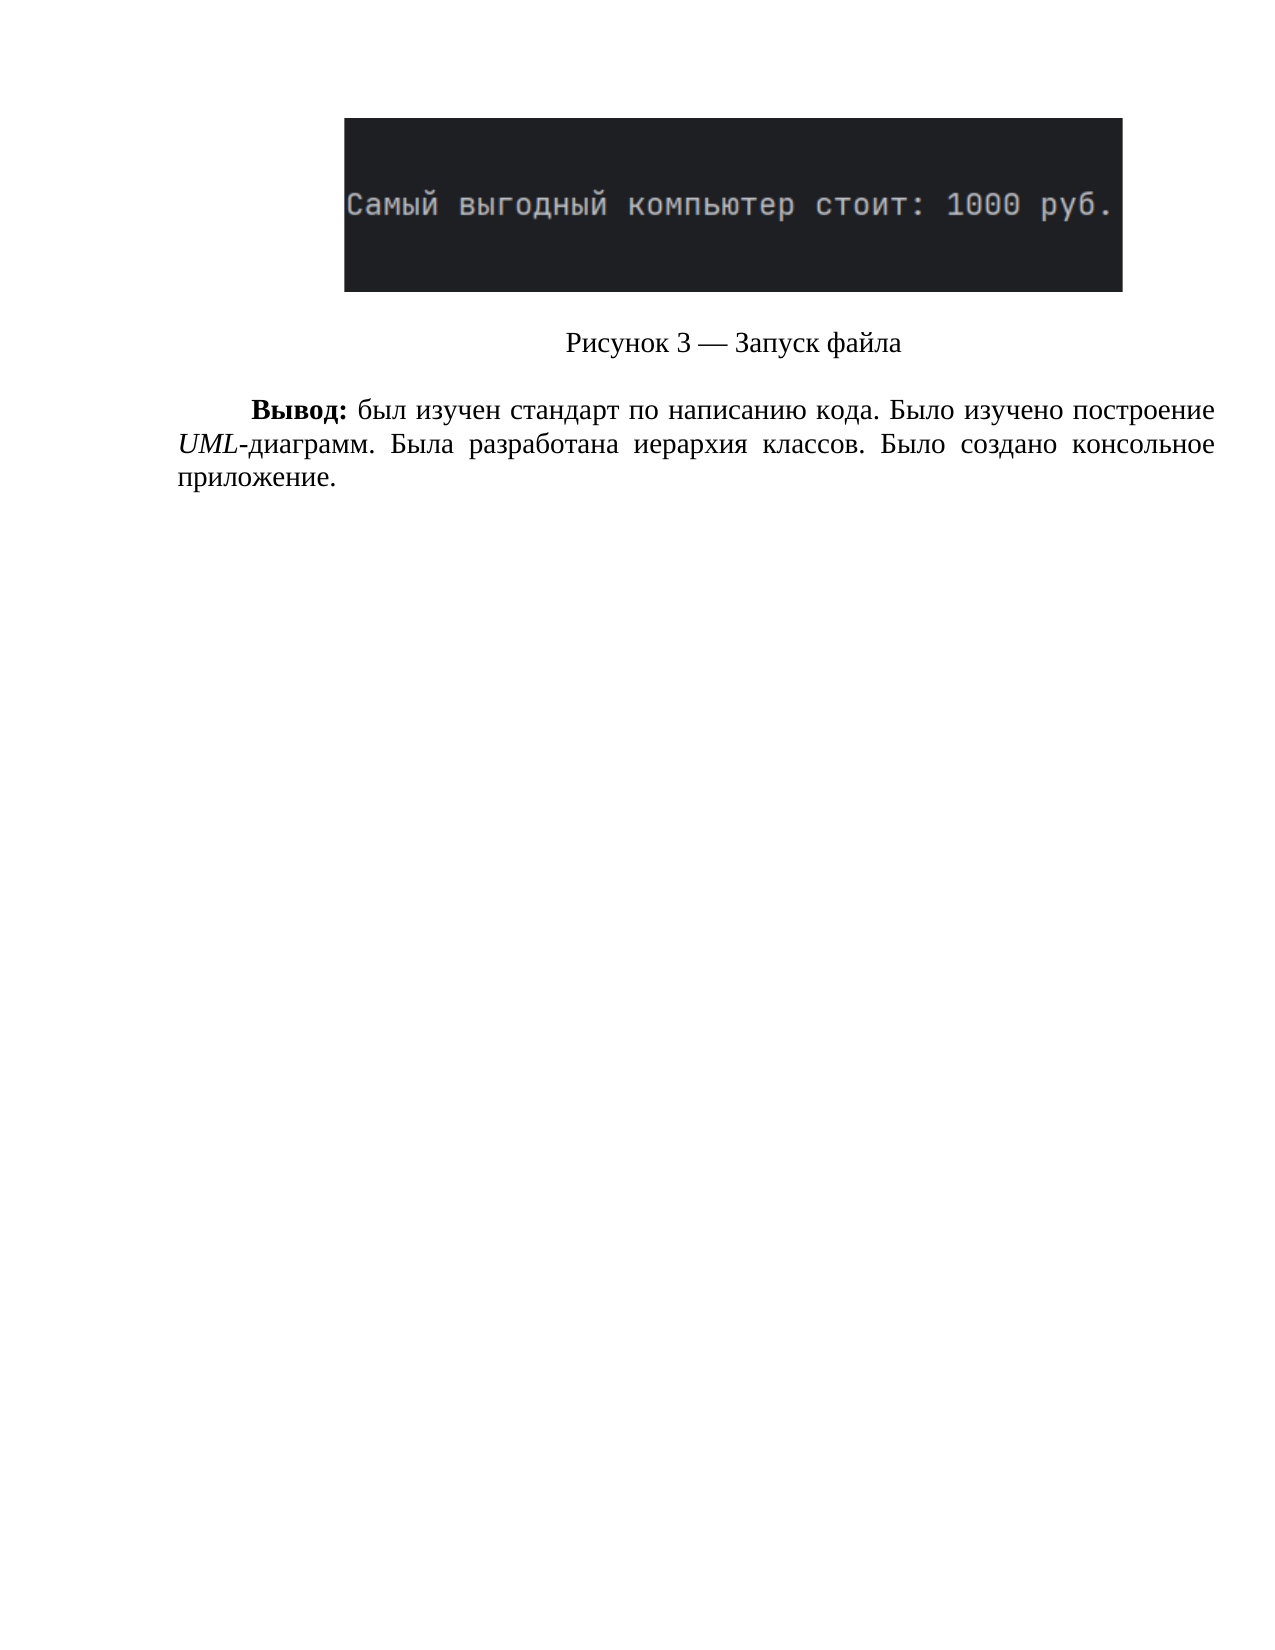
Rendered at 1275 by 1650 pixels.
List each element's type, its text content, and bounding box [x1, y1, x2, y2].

text Вывод: был изучен стандарт по написанию кода. Было изучено построение UML-диаграмм. Была разработана иерархия классов. Было создано консольное приложение. [177, 392, 1216, 493]
text Рисунок 3 — Запуск файла [177, 325, 1216, 359]
